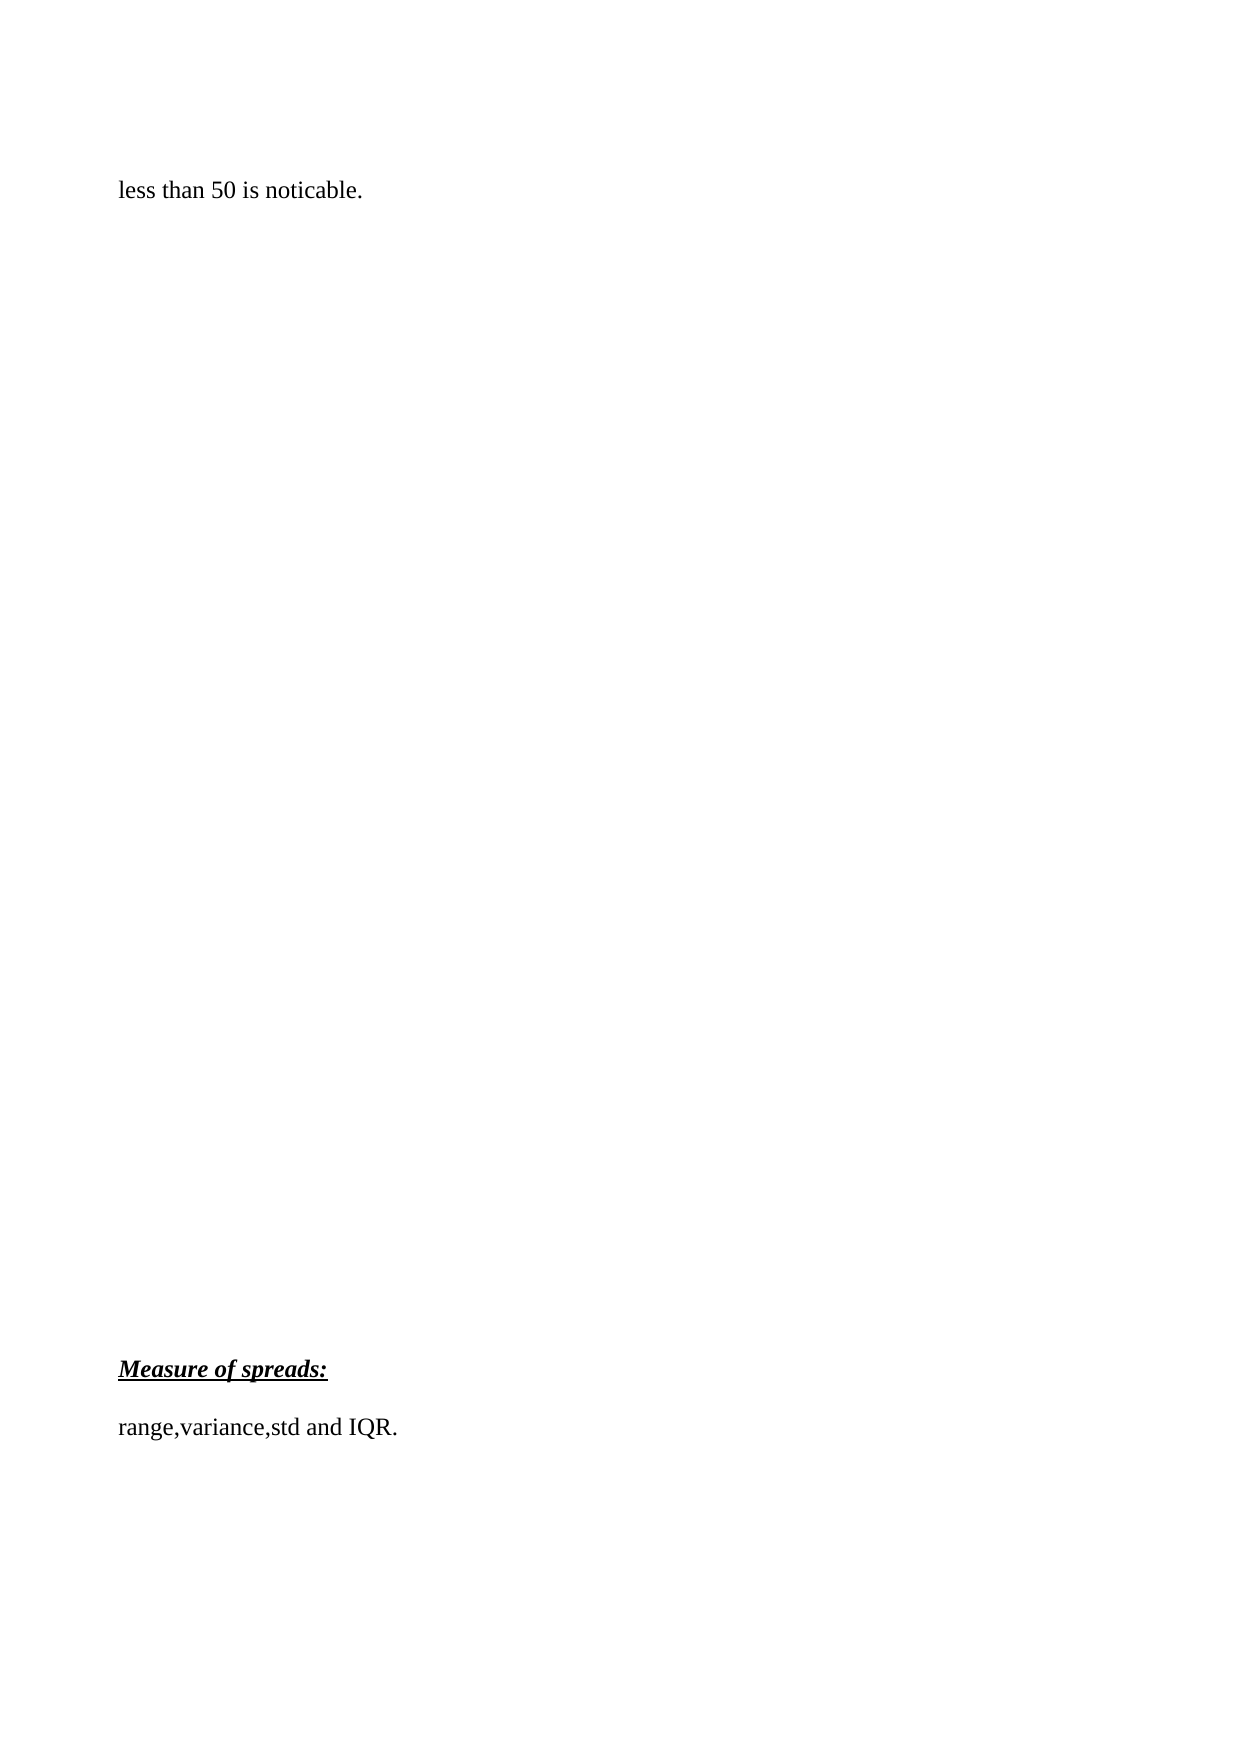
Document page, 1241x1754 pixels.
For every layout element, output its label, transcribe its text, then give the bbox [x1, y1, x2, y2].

text range,variance,std and IQR. [118, 1412, 1122, 1441]
text Measure of spreads: [118, 1354, 1122, 1383]
text less than 50 is noticable. [118, 176, 1122, 204]
